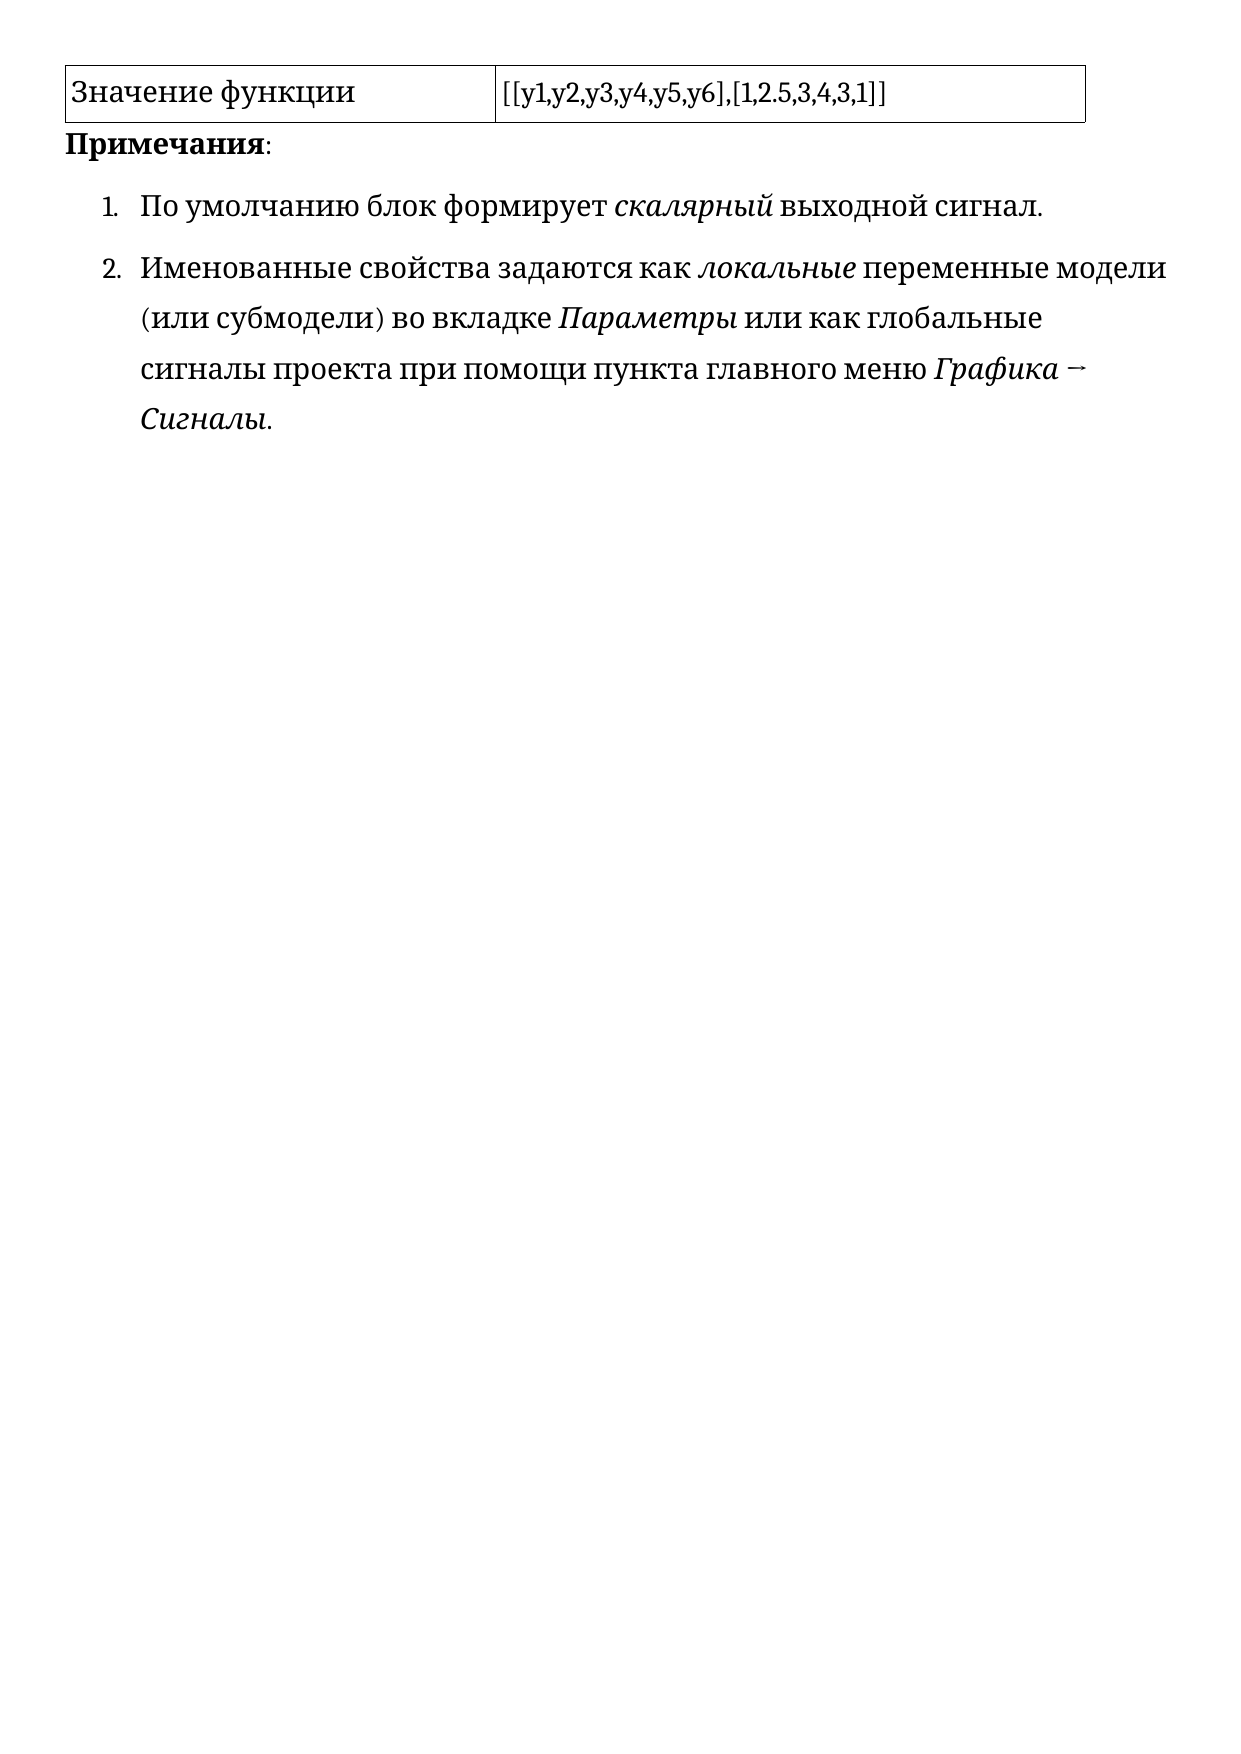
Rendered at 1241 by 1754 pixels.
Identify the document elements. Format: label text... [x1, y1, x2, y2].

table_cell Блок формирует на выходе произвольный кусочно-линейный выходной сигнал, являющийся суперпозицией линейных воздействий. Свойства: Время – t – массив временных отметок, в секундах. Значение функции – y – массив значений выходного сигнала. Свойства являются матрицами, где в каждой строке задается вектор времён или значений для соответствующего элемента выходного вектора. Примеры заполнения диалогового окна свойств блока: Примечания: По умолчанию блок формирует скалярный выходной сигнал. Именованные свойства задаются как локальные переменные модели (или субмодели) во вкладке Параметры или как глобальные сигналы проекта при помощи пункта главного меню Графика → Сигналы. [59, 59, 1181, 448]
table_cell [[y1,y2,y3,y4,y5,y6],[1,2.5,3,4,3,1]] [496, 66, 1085, 122]
table_cell Значение функции [66, 66, 495, 122]
